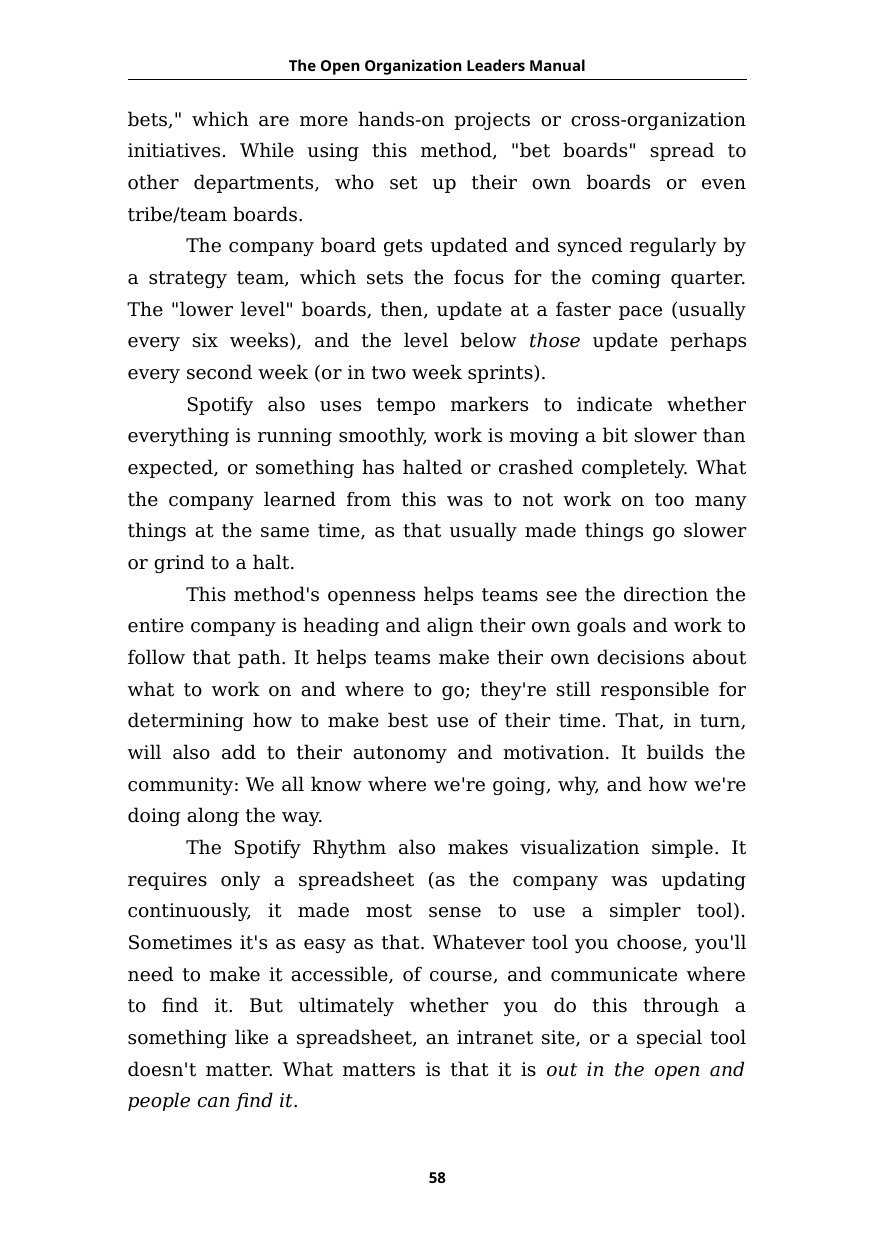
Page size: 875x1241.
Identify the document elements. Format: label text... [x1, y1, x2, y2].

text This method's openness helps teams see the direction the entire company is heading and align their own goals and work to follow that path. It helps teams make their own decisions about what to work on and where to go; they're still responsible for determining how to make best use of their time. That, in turn, will also add to their autonomy and motivation. It builds the community: We all know where we're going, why, and how we're doing along the way. [127, 584, 747, 827]
text The company board gets updated and synced regularly by a strategy team, which sets the focus for the coming quarter. The "lower level" boards, then, update at a faster pace (usually every six weeks), and the level below those update perhaps every second week (or in two week sprints). [127, 235, 747, 384]
text The Spotify Rhythm also makes visualization simple. It requires only a spreadsheet (as the company was updating continuously, it made most sense to use a simpler tool). Sometimes it's as easy as that. Whatever tool you choose, you'll need to make it accessible, of course, and communicate where to find it. But ultimately whether you do this through a something like a spreadsheet, an intranet site, or a special tool doesn't matter. What matters is that it is out in the open and people can find it. [127, 837, 747, 1112]
text Spotify also uses tempo markers to indicate whether everything is running smoothly, work is moving a bit slower than expected, or something has halted or crashed completely. What the company learned from this was to not work on too many things at the same time, as that usually made things go slower or grind to a halt. [127, 394, 747, 574]
text bets," which are more hands-on projects or cross-organization initiatives. While using this method, "bet boards" spread to other departments, who set up their own boards or even tribe/team boards. [127, 109, 747, 226]
